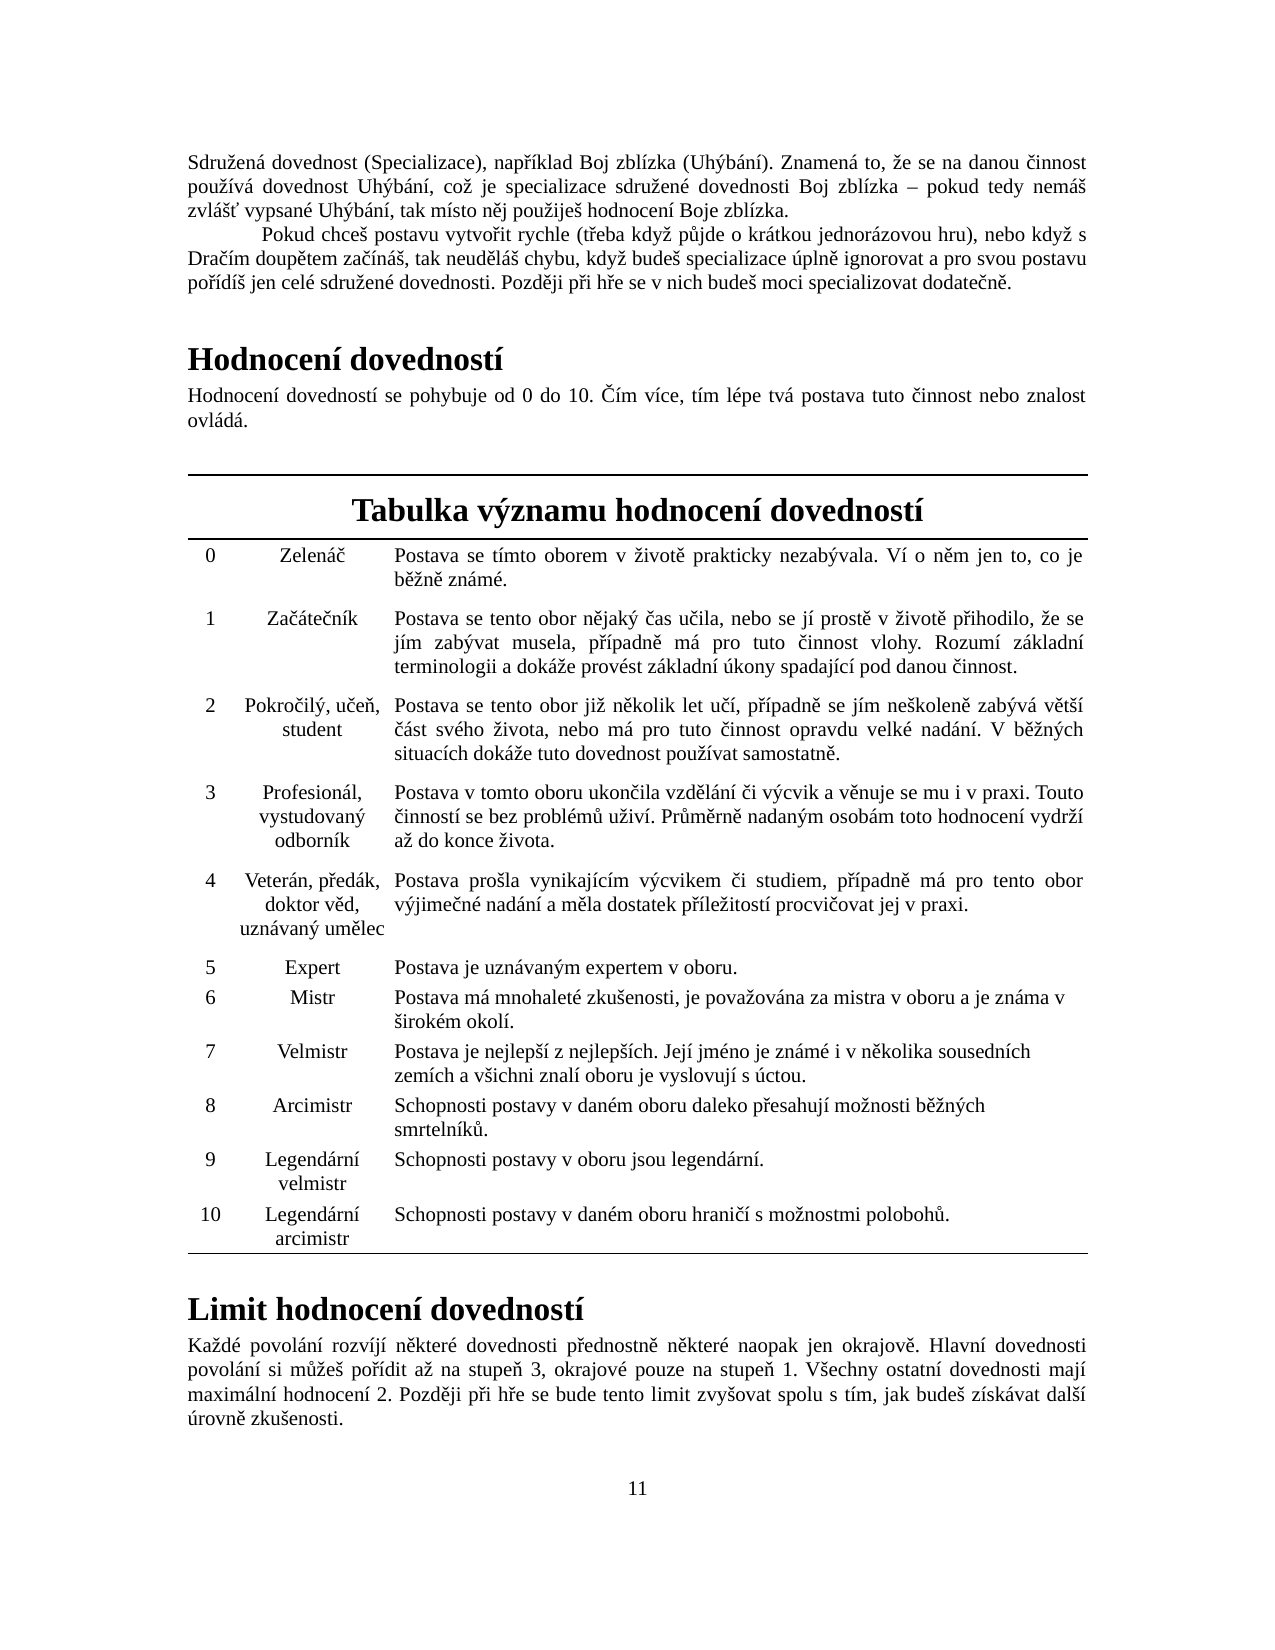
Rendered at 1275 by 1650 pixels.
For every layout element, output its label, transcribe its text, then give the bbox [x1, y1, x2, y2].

table_cell 6 [188, 982, 233, 1036]
table_cell Veterán, předák, doktor věd, uznávaný umělec [233, 865, 391, 952]
table_cell Zelenáč [233, 540, 391, 603]
table_cell 3 [188, 777, 233, 864]
subtitle Limit hodnocení dovedností [187, 1289, 1087, 1327]
table_cell Postava se tento obor nějaký čas učila, nebo se jí prostě v životě přihodilo, že se jím zabývat musela, případně má pro tuto činnost vlohy. Rozumí základní terminologii a dokáže provést základní úkony spadající pod danou činnost. [391, 603, 1087, 690]
table_cell Postava v tomto oboru ukončila vzdělání či výcvik a věnuje se mu i v praxi. Touto činností se bez problémů uživí. Průměrně nadaným osobám toto hodnocení vydrží až do konce života. [391, 777, 1087, 864]
table_cell 1 [188, 603, 233, 690]
table_header Tabulka významu hodnocení dovedností [188, 476, 1087, 538]
table_cell Postava se tímto oborem v životě prakticky nezabývala. Ví o něm jen to, co je běžně známé. [391, 540, 1087, 603]
table_cell Arcimistr [233, 1090, 391, 1144]
table_cell Legendární arcimistr [233, 1199, 391, 1253]
table_cell 5 [188, 952, 233, 982]
table_cell 7 [188, 1036, 233, 1090]
table_cell Postava se tento obor již několik let učí, případně se jím neškoleně zabývá větší část svého života, nebo má pro tuto činnost opravdu velké nadání. V běžných situacích dokáže tuto dovednost používat samostatně. [391, 690, 1087, 777]
table_cell Schopnosti postavy v daném oboru hraničí s možnostmi polobohů. [391, 1199, 1087, 1253]
table_cell Velmistr [233, 1036, 391, 1090]
table_cell Schopnosti postavy v daném oboru daleko přesahují možnosti běžných smrtelníků. [391, 1090, 1087, 1144]
table_cell 9 [188, 1144, 233, 1198]
table_cell 2 [188, 690, 233, 777]
table_cell 10 [188, 1199, 233, 1253]
table_cell 0 [188, 540, 233, 603]
table_cell Expert [233, 952, 391, 982]
table_cell Postava má mnohaleté zkušenosti, je považována za mistra v oboru a je známa v širokém okolí. [391, 982, 1087, 1036]
table_cell Schopnosti postavy v oboru jsou legendární. [391, 1144, 1087, 1198]
subtitle Hodnocení dovedností [187, 339, 1087, 377]
table_cell Postava prošla vynikajícím výcvikem či studiem, případně má pro tento obor výjimečné nadání a měla dostatek příležitostí procvičovat jej v praxi. [391, 865, 1087, 952]
table_cell Mistr [233, 982, 391, 1036]
table_cell Začátečník [233, 603, 391, 690]
table_cell Pokročilý, učeň, student [233, 690, 391, 777]
table_cell Postava je nejlepší z nejlepších. Její jméno je známé i v několika sousedních zemích a všichni znalí oboru je vyslovují s úctou. [391, 1036, 1087, 1090]
table_cell Profesionál, vystudovaný odborník [233, 777, 391, 864]
table_cell Legendární velmistr [233, 1144, 391, 1198]
table_cell Postava je uznávaným expertem v oboru. [391, 952, 1087, 982]
table_cell 4 [188, 865, 233, 952]
text Hodnocení dovedností se pohybuje od 0 do 10. Čím více, tím lépe tvá postava tuto činnost nebo znalost ovládá. [187, 383, 1087, 432]
text Každé povolání rozvíjí některé dovednosti přednostně některé naopak jen okrajově. Hlavní dovednosti povolání si můžeš pořídit až na stupeň 3, okrajové pouze na stupeň 1. Všechny ostatní dovednosti mají maximální hodnocení 2. Později při hře se bude tento limit zvyšovat spolu s tím, jak budeš získávat další úrovně zkušenosti. [187, 1333, 1087, 1429]
text Sdružená dovednost (Specializace), například Boj zblízka (Uhýbání). Znamená to, že se na danou činnost používá dovednost Uhýbání, což je specializace sdružené dovednosti Boj zblízka – pokud tedy nemáš zvlášť vypsané Uhýbání, tak místo něj použiješ hodnocení Boje zblízka. Pokud chceš postavu vytvořit rychle (třeba když půjde o krátkou jednorázovou hru), nebo když s Dračím doupětem začínáš, tak neuděláš chybu, když budeš specializace úplně ignorovat a pro svou postavu pořídíš jen celé sdružené dovednosti. Později při hře se v nich budeš moci specializovat dodatečně. [187, 150, 1087, 294]
table_cell 8 [188, 1090, 233, 1144]
